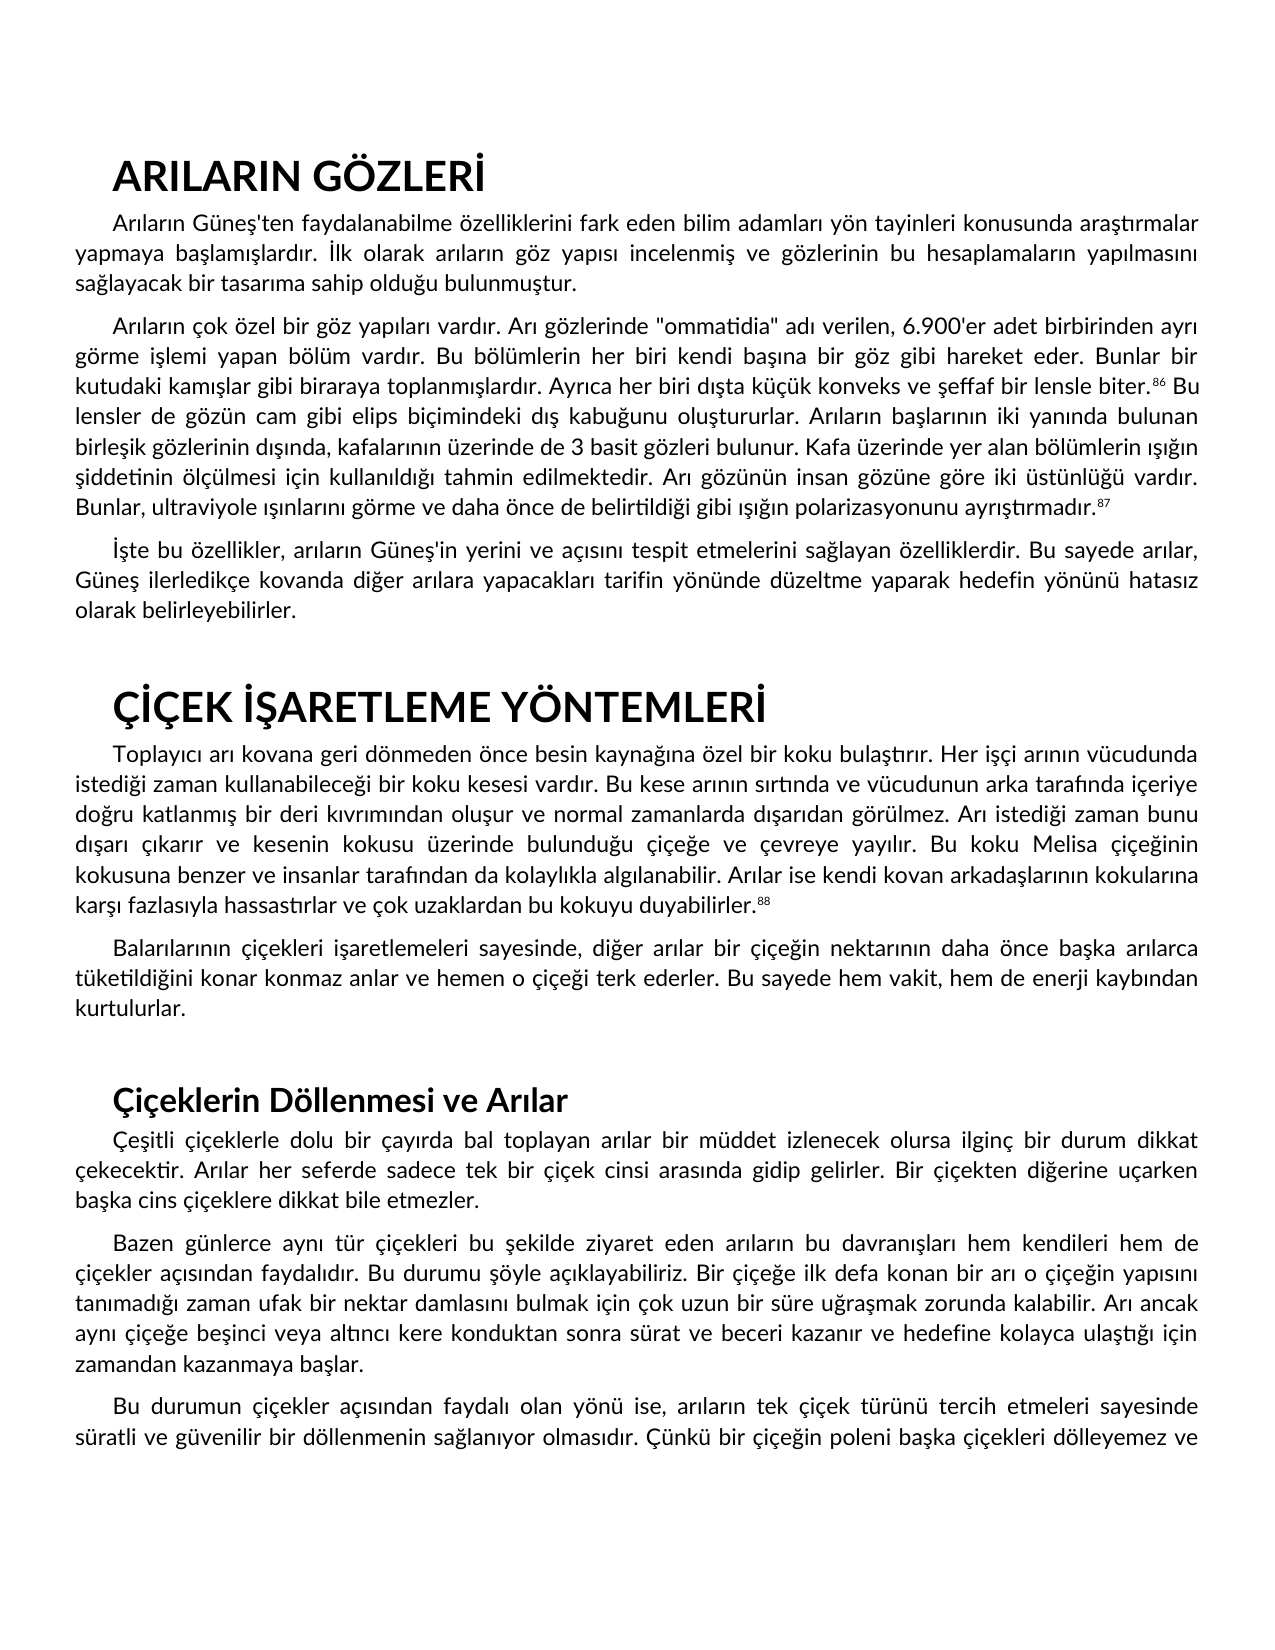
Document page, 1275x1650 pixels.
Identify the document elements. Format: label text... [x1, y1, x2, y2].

text Arıların çok özel bir göz yapıları vardır. Arı gözlerinde "ommatidia" adı verilen, 6.900'er adet birbirinden ayrı görme işlemi yapan bölüm vardır. Bu bölümlerin her biri kendi başına bir göz gibi hareket eder. Bunlar bir kutudaki kamışlar gibi biraraya toplanmışlardır. Ayrıca her biri dışta küçük konveks ve şeffaf bir lensle biter.86 Bu lensler de gözün cam gibi elips biçimindeki dış kabuğunu oluştururlar. Arıların başlarının iki yanında bulunan birleşik gözlerinin dışında, kafalarının üzerinde de 3 basit gözleri bulunur. Kafa üzerinde yer alan bölümlerin ışığın şiddetinin ölçülmesi için kullanıldığı tahmin edilmektedir. Arı gözünün insan gözüne göre iki üstünlüğü vardır. Bunlar, ultraviyole ışınlarını görme ve daha önce de belirtildiği gibi ışığın polarizasyonunu ayrıştırmadır.87 [75, 311, 1200, 520]
text Bu durumun çiçekler açısından faydalı olan yönü ise, arıların tek çiçek türünü tercih etmeleri sayesinde süratli ve güvenilir bir döllenmenin sağlanıyor olmasıdır. Çünkü bir çiçeğin poleni başka çiçekleri dölleyemez ve [75, 1392, 1200, 1450]
text Toplayıcı arı kovana geri dönmeden önce besin kaynağına özel bir koku bulaştırır. Her işçi arının vücudunda istediği zaman kullanabileceği bir koku kesesi vardır. Bu kese arının sırtında ve vücudunun arka tarafında içeriye doğru katlanmış bir deri kıvrımından oluşur ve normal zamanlarda dışarıdan görülmez. Arı istediği zaman bunu dışarı çıkarır ve kesenin kokusu üzerinde bulunduğu çiçeğe ve çevreye yayılır. Bu koku Melisa çiçeğinin kokusuna benzer ve insanlar tarafından da kolaylıkla algılanabilir. Arılar ise kendi kovan arkadaşlarının kokularına karşı fazlasıyla hassastırlar ve çok uzaklardan bu kokuyu duyabilirler.88 [75, 739, 1200, 918]
text Çeşitli çiçeklerle dolu bir çayırda bal toplayan arılar bir müddet izlenecek olursa ilginç bir durum dikkat çekecektir. Arılar her seferde sadece tek bir çiçek cinsi arasında gidip gelirler. Bir çiçekten diğerine uçarken başka cins çiçeklere dikkat bile etmezler. [75, 1125, 1200, 1213]
text Arıların Güneş'ten faydalanabilme özelliklerini fark eden bilim adamları yön tayinleri konusunda araştırmalar yapmaya başlamışlardır. İlk olarak arıların göz yapısı incelenmiş ve gözlerinin bu hesaplamaların yapılmasını sağlayacak bir tasarıma sahip olduğu bulunmuştur. [75, 208, 1200, 296]
subtitle ÇİÇEK İŞARETLEME YÖNTEMLERİ [112, 681, 1200, 731]
text Balarılarının çiçekleri işaretlemeleri sayesinde, diğer arılar bir çiçeğin nektarının daha önce başka arılarca tüketildiğini konar konmaz anlar ve hemen o çiçeği terk ederler. Bu sayede hem vakit, hem de enerji kaybından kurtulurlar. [75, 933, 1200, 1021]
subtitle Çiçeklerin Döllenmesi ve Arılar [112, 1079, 1200, 1119]
subtitle ARILARIN GÖZLERİ [112, 150, 1200, 200]
text Bazen günlerce aynı tür çiçekleri bu şekilde ziyaret eden arıların bu davranışları hem kendileri hem de çiçekler açısından faydalıdır. Bu durumu şöyle açıklayabiliriz. Bir çiçeğe ilk defa konan bir arı o çiçeğin yapısını tanımadığı zaman ufak bir nektar damlasını bulmak için çok uzun bir süre uğraşmak zorunda kalabilir. Arı ancak aynı çiçeğe beşinci veya altıncı kere konduktan sonra sürat ve beceri kazanır ve hedefine kolayca ulaştığı için zamandan kazanmaya başlar. [75, 1228, 1200, 1377]
text İşte bu özellikler, arıların Güneş'in yerini ve açısını tespit etmelerini sağlayan özelliklerdir. Bu sayede arılar, Güneş ilerledikçe kovanda diğer arılara yapacakları tarifin yönünde düzeltme yaparak hedefin yönünü hatasız olarak belirleyebilirler. [75, 535, 1200, 623]
